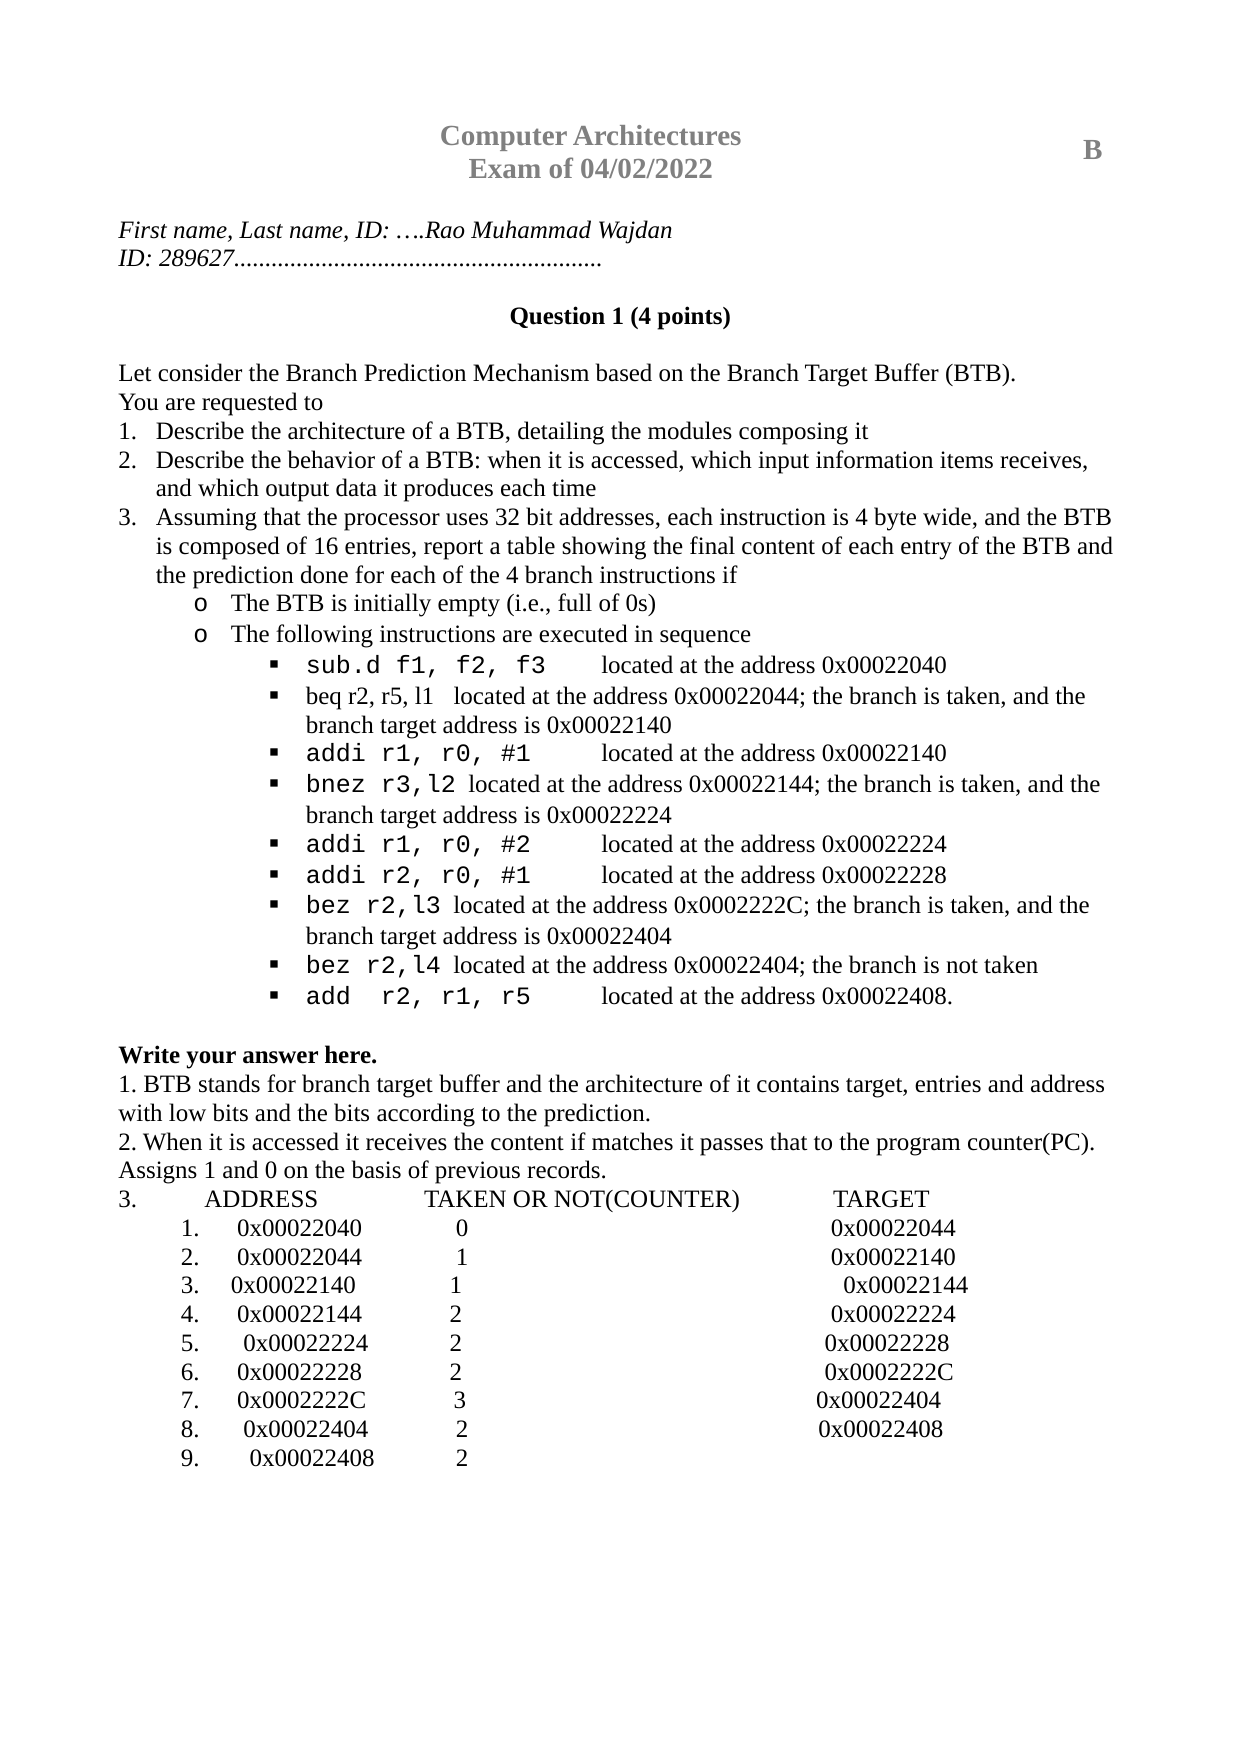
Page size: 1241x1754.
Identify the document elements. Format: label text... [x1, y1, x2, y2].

text Let consider the Branch Prediction Mechanism based on the Branch Target Buffer (BTB). [118, 358, 1122, 387]
text ID: 289627........................................................... [118, 243, 1122, 272]
text You are requested to [118, 387, 1122, 416]
list bez r2,l4 located at the address 0x00022404; the branch is not taken [268, 950, 1122, 981]
text First name, Last name, ID: ….Rao Muhammad Wajdan [118, 215, 1122, 243]
text 2. 0x00022044 1 0x00022140 [118, 1242, 1122, 1271]
text 3. ADDRESS TAKEN OR NOT(COUNTER) TARGET [118, 1184, 1122, 1213]
list Assuming that the processor uses 32 bit addresses, each instruction is 4 byte wide, and the BTB is composed of 16 entries, report a table showing the final content of each entry of the BTB and the prediction done for each of the 4 branch instructions if [118, 502, 1122, 588]
list bnez r3,l2 located at the address 0x00022144; the branch is taken, and the branch target address is 0x00022224 [268, 769, 1122, 829]
list Describe the architecture of a BTB, detailing the modules composing it [118, 416, 1122, 445]
list addi r1, r0, #1 located at the address 0x00022140 [268, 738, 1122, 769]
text 1. BTB stands for branch target buffer and the architecture of it contains target, entries and address with low bits and the bits according to the prediction. [118, 1069, 1122, 1127]
text 9. 0x00022408 2 [118, 1443, 1122, 1472]
list Describe the behavior of a BTB: when it is accessed, which input information items receives, and which output data it produces each time [118, 445, 1122, 502]
list The following instructions are executed in sequence [193, 619, 1122, 650]
text 8. 0x00022404 2 0x00022408 [118, 1414, 1122, 1443]
list beq r2, r5, l1 located at the address 0x00022044; the branch is taken, and the branch target address is 0x00022140 [268, 681, 1122, 738]
text Write your answer here. [118, 1041, 1122, 1069]
list addi r2, r0, #1 located at the address 0x00022228 [268, 860, 1122, 891]
text 4. 0x00022144 2 0x00022224 [118, 1299, 1122, 1328]
text Question 1 (4 points) [118, 301, 1122, 330]
list The BTB is initially empty (i.e., full of 0s) [193, 588, 1122, 619]
list add r2, r1, r5 located at the address 0x00022408. [268, 981, 1122, 1012]
list addi r1, r0, #2 located at the address 0x00022224 [268, 829, 1122, 860]
text 7. 0x0002222C 3 0x00022404 [118, 1386, 1122, 1414]
list bez r2,l3 located at the address 0x0002222C; the branch is taken, and the branch target address is 0x00022404 [268, 891, 1122, 950]
text 3. 0x00022140 1 0x00022144 [118, 1271, 1122, 1299]
text 1. 0x00022040 0 0x00022044 [118, 1213, 1122, 1242]
text 5. 0x00022224 2 0x00022228 [118, 1328, 1122, 1357]
text 6. 0x00022228 2 0x0002222C [118, 1357, 1122, 1386]
text 2. When it is accessed it receives the content if matches it passes that to the program counter(PC). Assigns 1 and 0 on the basis of previous records. [118, 1127, 1122, 1184]
list sub.d f1, f2, f3 located at the address 0x00022040 [268, 650, 1122, 681]
